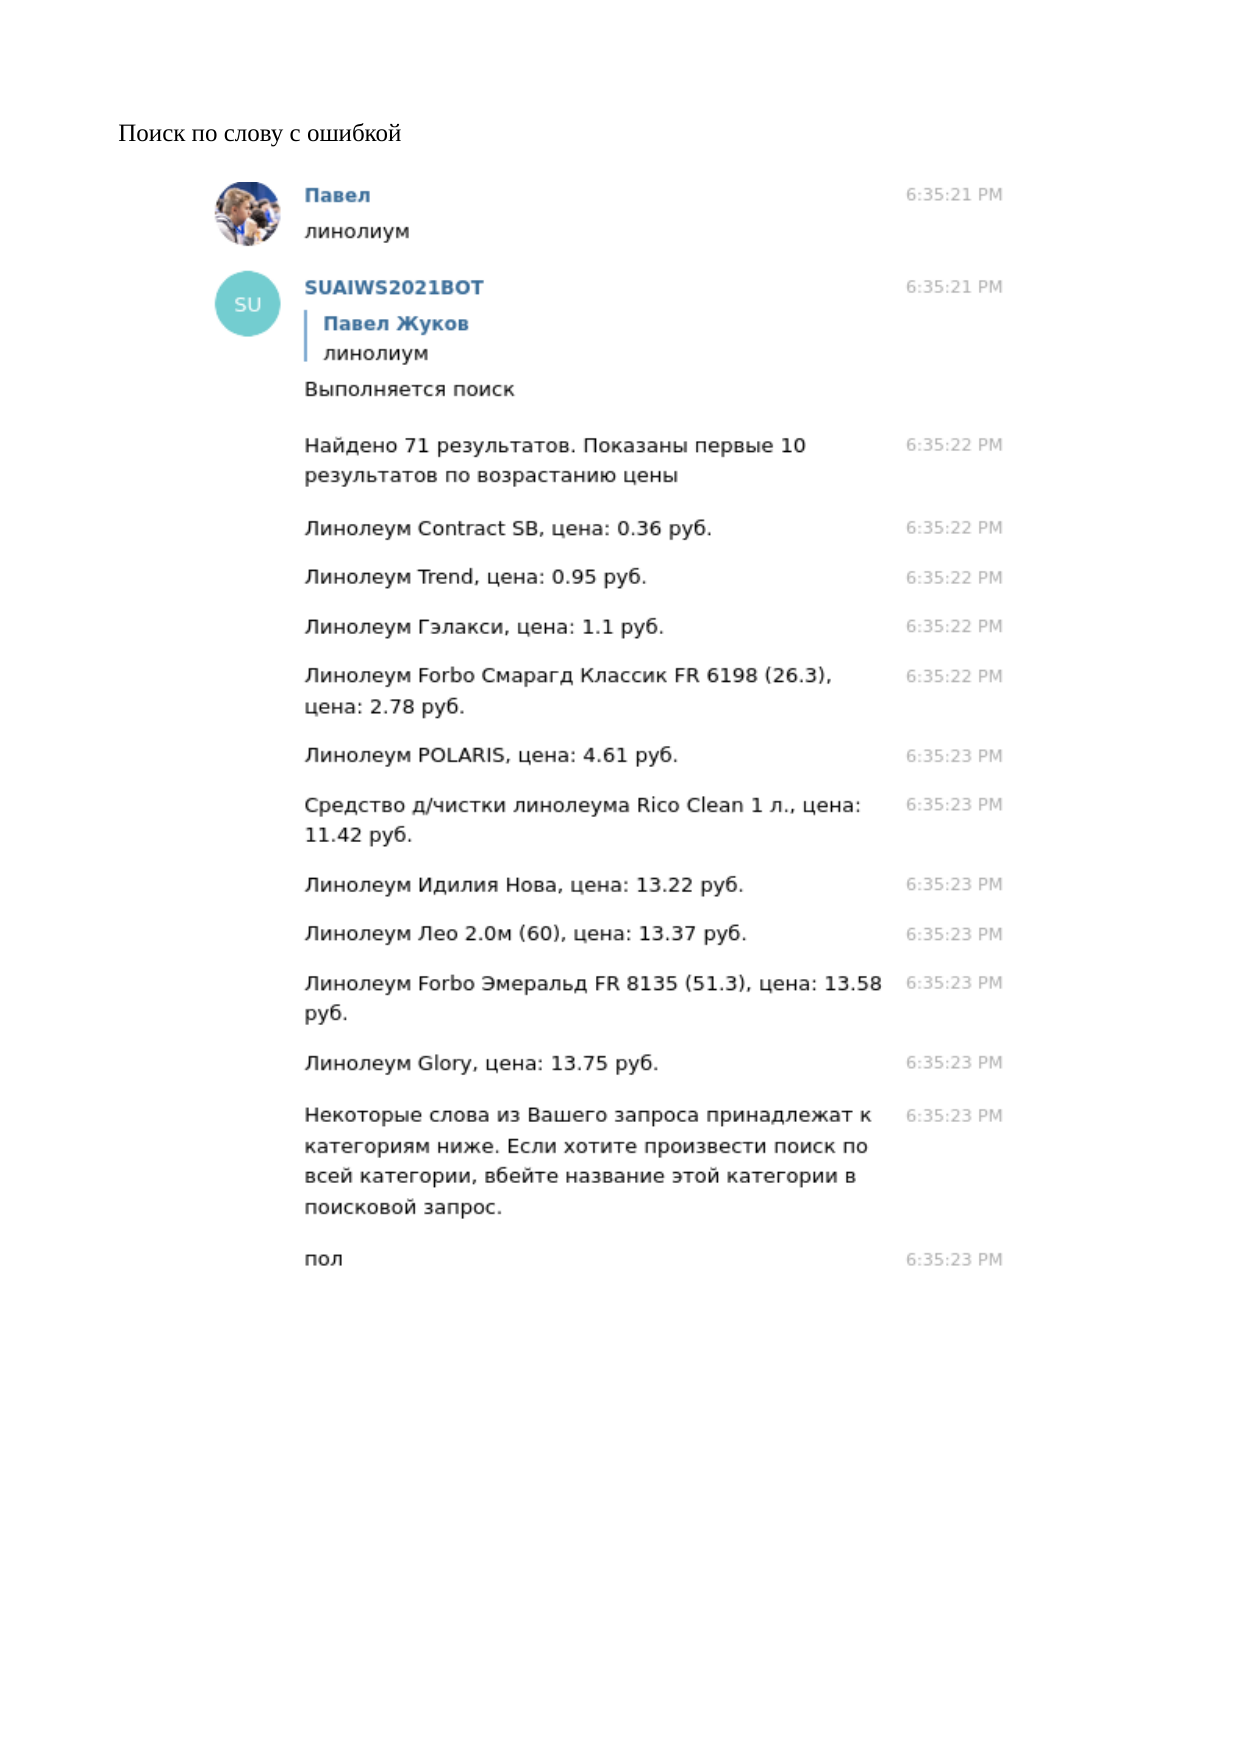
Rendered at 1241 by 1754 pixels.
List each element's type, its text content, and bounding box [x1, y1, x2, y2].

text Поиск по слову с ошибкой [118, 118, 1122, 147]
picture [198, 182, 1042, 1294]
